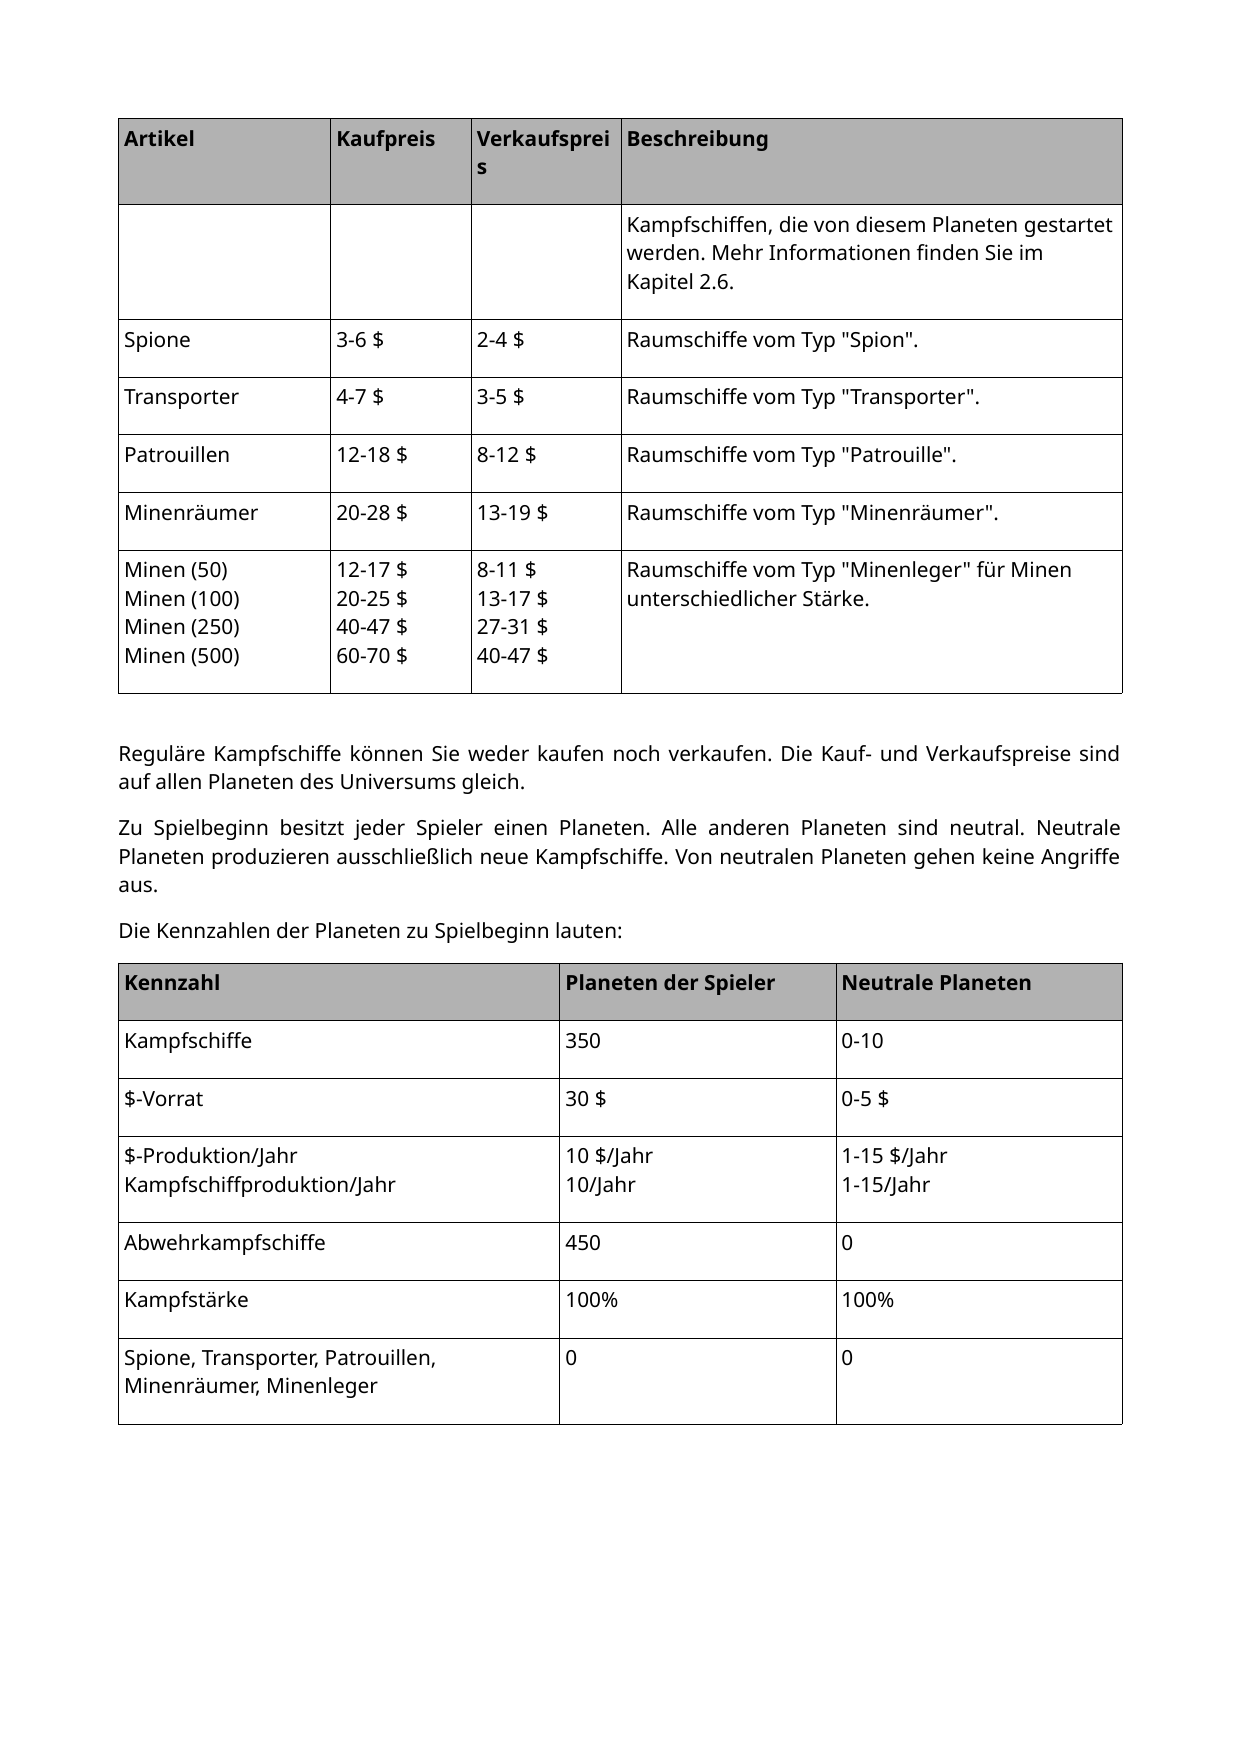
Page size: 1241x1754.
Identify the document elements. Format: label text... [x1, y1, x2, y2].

table_header Beschreibung [622, 119, 1122, 204]
table_cell Patrouillen [119, 435, 330, 492]
table_cell Raumschiffe vom Typ "Patrouille". [622, 435, 1122, 492]
table_cell 0 [560, 1339, 836, 1423]
table_cell Spione, Transporter, Patrouillen, Minenräumer, Minenleger [119, 1339, 559, 1423]
table_cell 100% [837, 1281, 1122, 1337]
table_cell 20-28 $ [331, 493, 471, 550]
table_cell Spione [119, 320, 330, 377]
table_cell 3-5 $ [472, 378, 621, 434]
table_cell Raumschiffe vom Typ "Minenleger" für Minen unterschiedlicher Stärke. [622, 551, 1122, 693]
table_cell 0-5 $ [837, 1079, 1122, 1136]
table_cell 0-10 [837, 1021, 1122, 1078]
table_cell 13-19 $ [472, 493, 621, 550]
table_cell 450 [560, 1223, 836, 1280]
table_cell 12-17 $ 20-25 $ 40-47 $ 60-70 $ [331, 551, 471, 693]
table_cell [331, 205, 471, 319]
table_cell 3-6 $ [331, 320, 471, 377]
table_cell Raumschiffe vom Typ "Spion". [622, 320, 1122, 377]
table_cell Transporter [119, 378, 330, 434]
table_cell [472, 205, 621, 319]
table_cell 0 [837, 1339, 1122, 1423]
table_cell 1-15 $/Jahr 1-15/Jahr [837, 1137, 1122, 1222]
text Zu Spielbeginn besitzt jeder Spieler einen Planeten. Alle anderen Planeten sind neutral. Neutrale Planeten produzieren ausschließlich neue Kampfschiffe. Von neutralen Planeten gehen keine Angriffe aus. [118, 813, 1122, 899]
table_cell Raumschiffe vom Typ "Minenräumer". [622, 493, 1122, 550]
table_header Neutrale Planeten [837, 964, 1122, 1020]
table_cell 100% [560, 1281, 836, 1337]
table_cell 12-18 $ [331, 435, 471, 492]
table_cell Kampfschiffe [119, 1021, 559, 1078]
table_cell 10 $/Jahr 10/Jahr [560, 1137, 836, 1222]
text Reguläre Kampfschiffe können Sie weder kaufen noch verkaufen. Die Kauf- und Verkaufspreise sind auf allen Planeten des Universums gleich. [118, 739, 1122, 796]
table_cell Raumschiffe vom Typ "Transporter". [622, 378, 1122, 434]
table_cell Abwehrkampfschiffe [119, 1223, 559, 1280]
text Die Kennzahlen der Planeten zu Spielbeginn lauten: [118, 917, 1122, 945]
table_cell 0 [837, 1223, 1122, 1280]
table_cell 4-7 $ [331, 378, 471, 434]
table_header Artikel [119, 119, 330, 204]
table_header Verkaufspreis [472, 119, 621, 204]
table_cell $-Produktion/Jahr Kampfschiffproduktion/Jahr [119, 1137, 559, 1222]
table_cell Kampfschiffen, die von diesem Planeten gestartet werden. Mehr Informationen finden Sie im Kapitel 2.6. [622, 205, 1122, 319]
table_header Planeten der Spieler [560, 964, 836, 1020]
table_cell 30 $ [560, 1079, 836, 1136]
table_cell $-Vorrat [119, 1079, 559, 1136]
table_cell 2-4 $ [472, 320, 621, 377]
table_cell [119, 205, 330, 319]
table_cell Kampfstärke [119, 1281, 559, 1337]
table_cell Minenräumer [119, 493, 330, 550]
table_cell 8-12 $ [472, 435, 621, 492]
table_header Kaufpreis [331, 119, 471, 204]
table_cell 350 [560, 1021, 836, 1078]
table_cell 8-11 $ 13-17 $ 27-31 $ 40-47 $ [472, 551, 621, 693]
table_cell Minen (50) Minen (100) Minen (250) Minen (500) [119, 551, 330, 693]
table_header Kennzahl [119, 964, 559, 1020]
